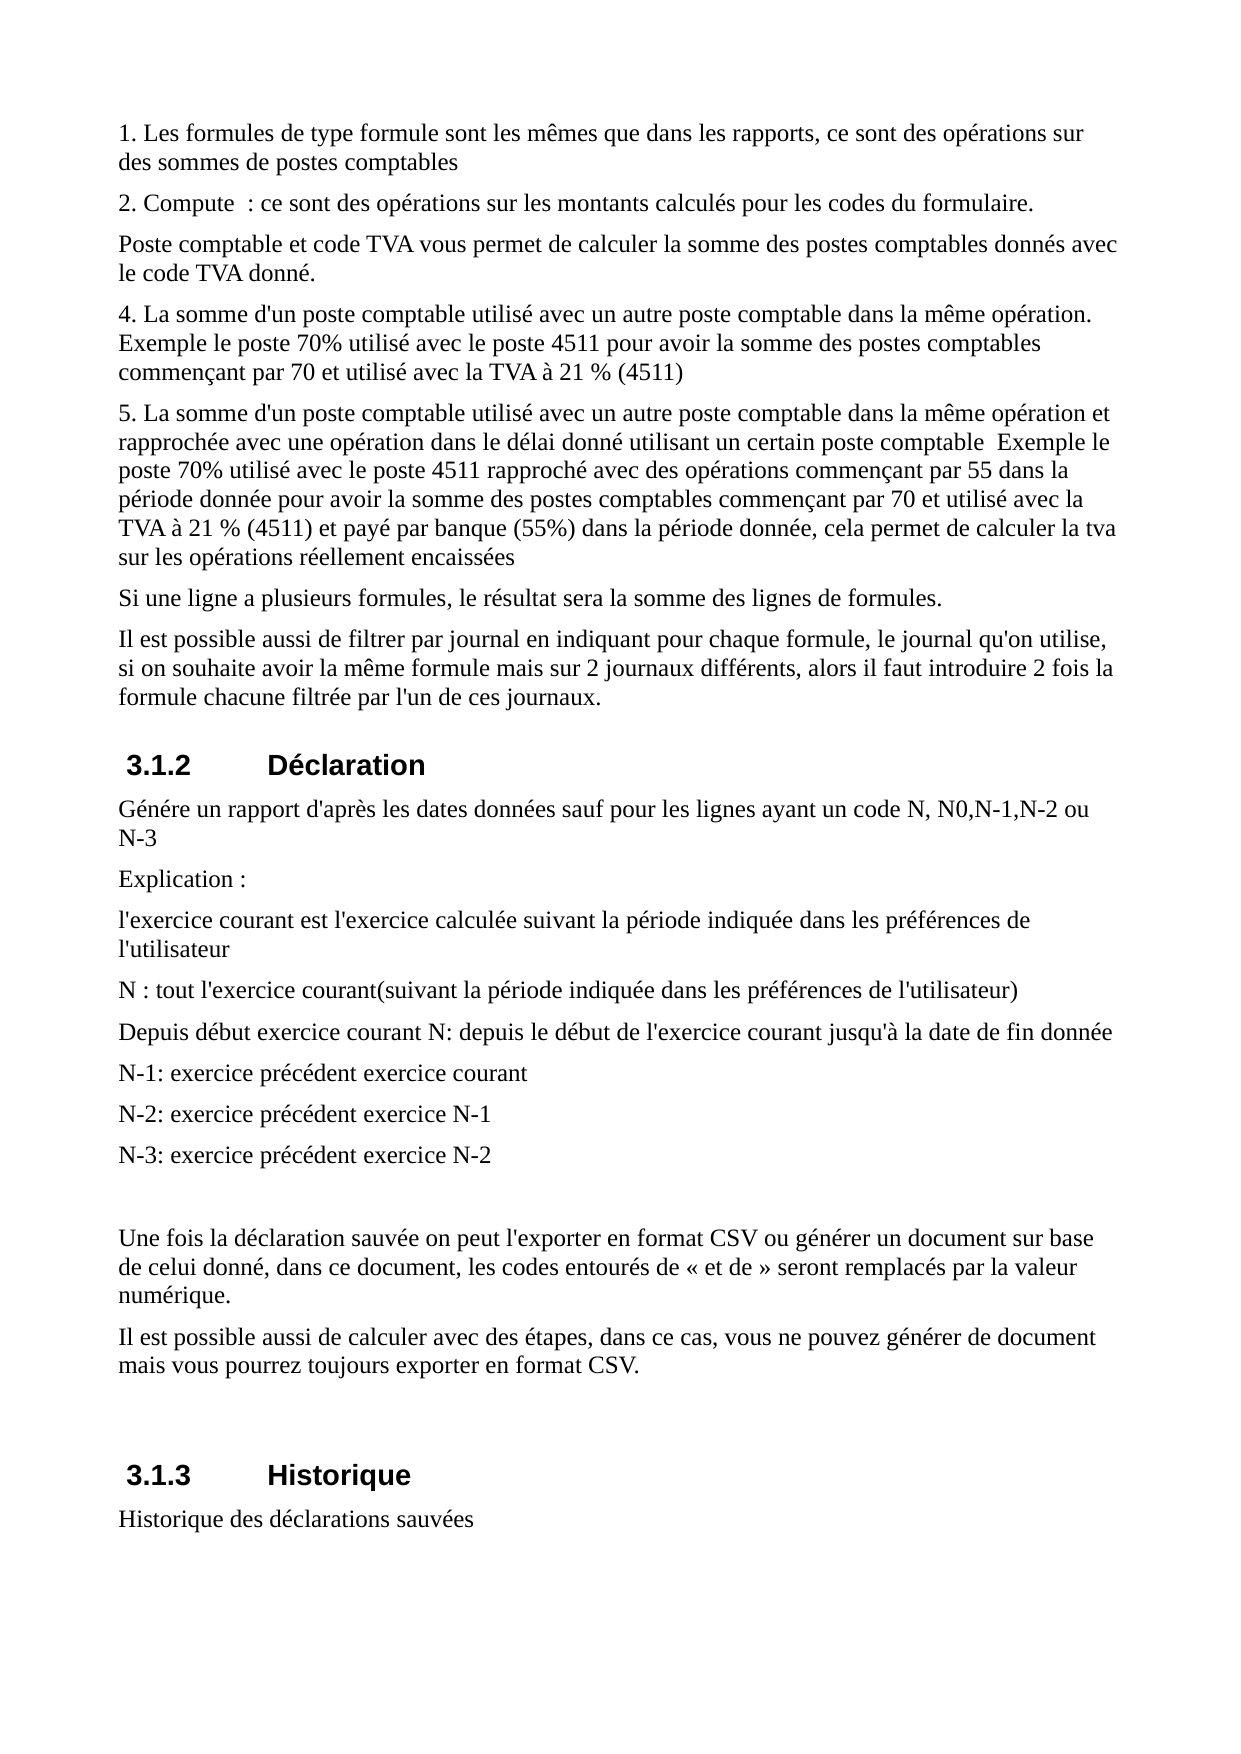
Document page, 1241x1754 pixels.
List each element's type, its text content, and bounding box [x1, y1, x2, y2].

text l'exercice courant est l'exercice calculée suivant la période indiquée dans les préférences de l'utilisateur [118, 905, 1122, 963]
text Poste comptable et code TVA vous permet de calculer la somme des postes comptables donnés avec le code TVA donné. [118, 229, 1122, 287]
text N-2: exercice précédent exercice N-1 [118, 1099, 1122, 1128]
text 4. La somme d'un poste comptable utilisé avec un autre poste comptable dans la même opération. Exemple le poste 70% utilisé avec le poste 4511 pour avoir la somme des postes comptables commençant par 70 et utilisé avec la TVA à 21 % (4511) [118, 299, 1122, 386]
text Historique des déclarations sauvées [118, 1504, 1122, 1533]
text Il est possible aussi de filtrer par journal en indiquant pour chaque formule, le journal qu'on utilise, si on souhaite avoir la même formule mais sur 2 journaux différents, alors il faut introduire 2 fois la formule chacune filtrée par l'un de ces journaux. [118, 624, 1122, 711]
text N-3: exercice précédent exercice N-2 [118, 1140, 1122, 1169]
text Une fois la déclaration sauvée on peut l'exporter en format CSV ou générer un document sur base de celui donné, dans ce document, les codes entourés de « et de » seront remplacés par la valeur numérique. [118, 1223, 1122, 1309]
text Explication : [118, 864, 1122, 893]
text N-1: exercice précédent exercice courant [118, 1058, 1122, 1087]
text Il est possible aussi de calculer avec des étapes, dans ce cas, vous ne pouvez générer de document mais vous pourrez toujours exporter en format CSV. [118, 1322, 1122, 1379]
subtitle Déclaration [118, 748, 1122, 782]
text Si une ligne a plusieurs formules, le résultat sera la somme des lignes de formules. [118, 583, 1122, 612]
text Génére un rapport d'après les dates données sauf pour les lignes ayant un code N, N0,N-1,N-2 ou N-3 [118, 794, 1122, 852]
text Depuis début exercice courant N: depuis le début de l'exercice courant jusqu'à la date de fin donnée [118, 1017, 1122, 1045]
subtitle Historique [118, 1458, 1122, 1491]
text 5. La somme d'un poste comptable utilisé avec un autre poste comptable dans la même opération et rapprochée avec une opération dans le délai donné utilisant un certain poste comptable Exemple le poste 70% utilisé avec le poste 4511 rapproché avec des opérations commençant par 55 dans la période donnée pour avoir la somme des postes comptables commençant par 70 et utilisé avec la TVA à 21 % (4511) et payé par banque (55%) dans la période donnée, cela permet de calculer la tva sur les opérations réellement encaissées [118, 398, 1122, 571]
text 1. Les formules de type formule sont les mêmes que dans les rapports, ce sont des opérations sur des sommes de postes comptables [118, 118, 1122, 176]
text 2. Compute : ce sont des opérations sur les montants calculés pour les codes du formulaire. [118, 188, 1122, 217]
text N : tout l'exercice courant(suivant la période indiquée dans les préférences de l'utilisateur) [118, 975, 1122, 1004]
